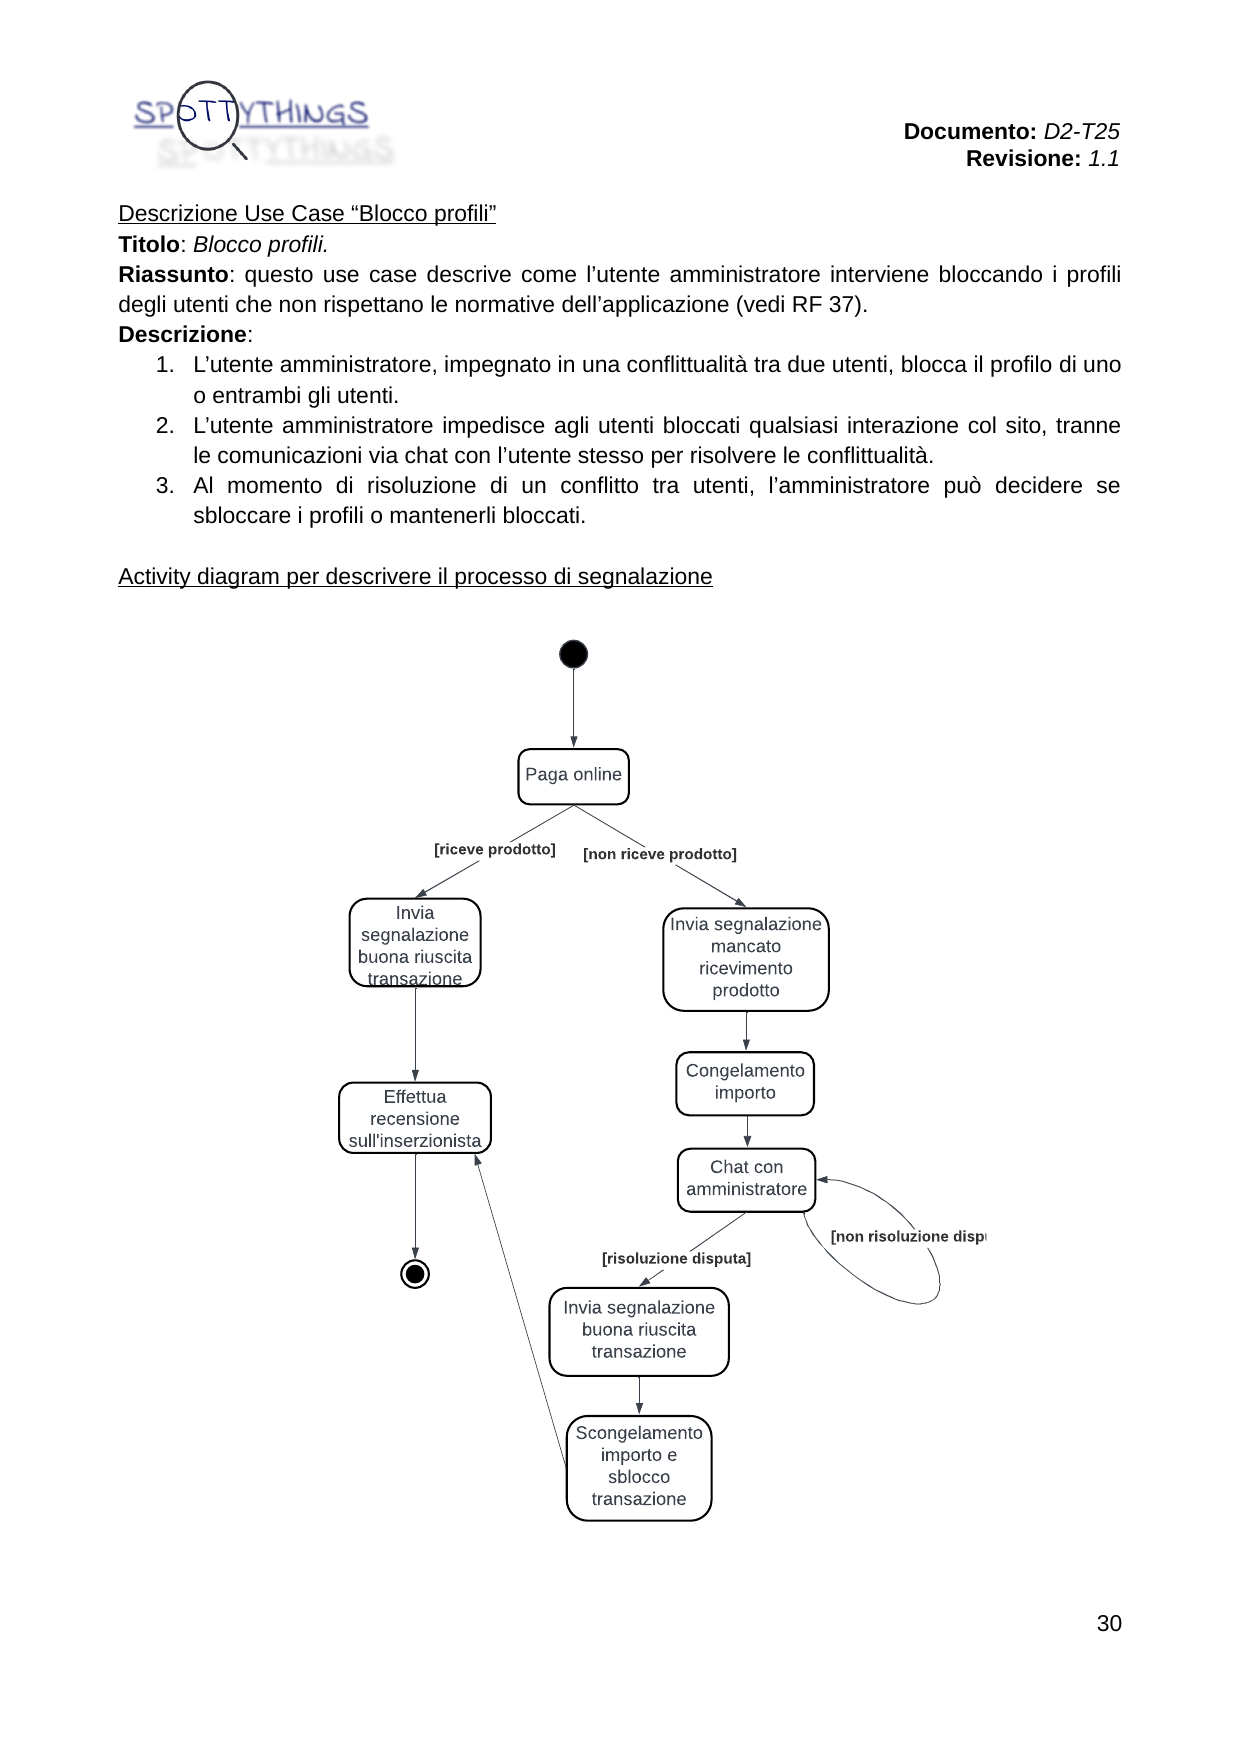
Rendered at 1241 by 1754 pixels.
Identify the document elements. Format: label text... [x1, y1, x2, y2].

text Descrizione Use Case “Blocco profili” [118, 200, 1122, 227]
text Descrizione: [118, 321, 1122, 347]
list Al momento di risoluzione di un conflitto tra utenti, l’amministratore può decidere se sbloccare i profili o mantenerli bloccati. [156, 472, 1122, 529]
list L’utente amministratore impedisce agli utenti bloccati qualsiasi interazione col sito, tranne le comunicazioni via chat con l’utente stesso per risolvere le conflittualità. [156, 412, 1122, 468]
picture [123, 73, 399, 187]
text Riassunto: questo use case descrive come l’utente amministratore interviene bloccando i profili degli utenti che non rispettano le normative dell’applicazione (vedi RF 37). [118, 261, 1122, 317]
text Titolo: Blocco profili. [118, 231, 1122, 257]
text Activity diagram per descrivere il processo di segnalazione [118, 563, 1122, 589]
list L’utente amministratore, impegnato in una conflittualità tra due utenti, blocca il profilo di uno o entrambi gli utenti. [156, 351, 1122, 408]
